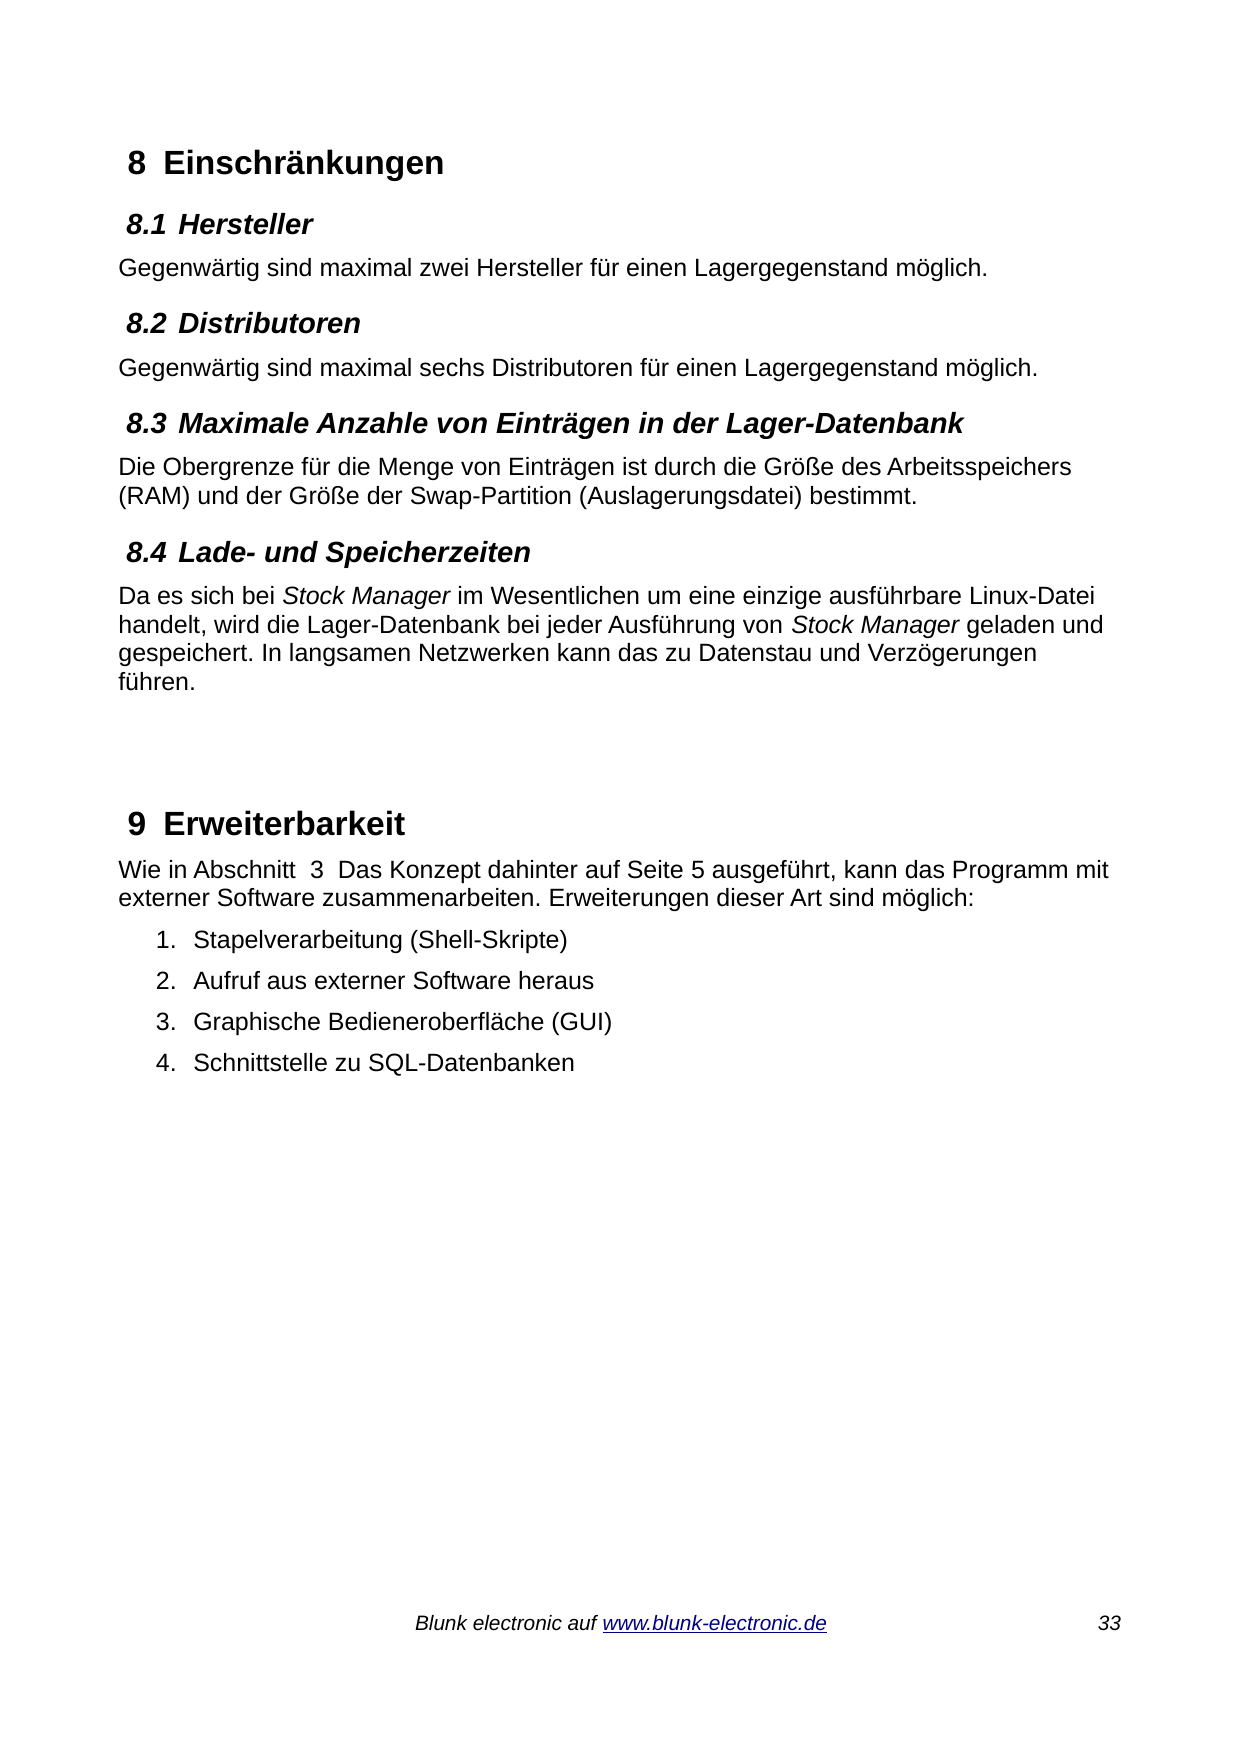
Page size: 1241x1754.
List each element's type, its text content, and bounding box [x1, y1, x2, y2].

subtitle Maximale Anzahle von Einträgen in der Lager-Datenbank [118, 406, 1123, 440]
list Stapelverarbeitung (Shell-Skripte) [156, 924, 1123, 953]
subtitle Hersteller [118, 207, 1123, 240]
text Da es sich bei Stock Manager im Wesentlichen um eine einzige ausführbare Linux-Datei handelt, wird die Lager-Datenbank bei jeder Ausführung von Stock Manager geladen und gespeichert. In langsamen Netzwerken kann das zu Datenstau und Verzögerungen führen. [118, 581, 1123, 696]
subtitle Erweiterbarkeit [118, 803, 1123, 842]
text Gegenwärtig sind maximal zwei Hersteller für einen Lagergegenstand möglich. [118, 253, 1123, 282]
subtitle Lade- und Speicherzeiten [118, 535, 1123, 568]
list Aufruf aus externer Software heraus [156, 966, 1123, 994]
subtitle Distributoren [118, 307, 1123, 340]
text Die Obergrenze für die Menge von Einträgen ist durch die Größe des Arbeitsspeichers (RAM) und der Größe der Swap-Partition (Auslagerungsdatei) bestimmt. [118, 452, 1123, 510]
text Wie in Abschnitt 3 Das Konzept dahinter auf Seite 6 ausgeführt, kann das Programm mit externer Software zusammenarbeiten. Erweiterungen dieser Art sind möglich: [118, 854, 1123, 912]
list Graphische Bedieneroberfläche (GUI) [156, 1007, 1123, 1036]
text Gegenwärtig sind maximal sechs Distributoren für einen Lagergegenstand möglich. [118, 353, 1123, 381]
list Schnittstelle zu SQL-Datenbanken [156, 1048, 1123, 1077]
subtitle Einschränkungen [118, 143, 1123, 182]
